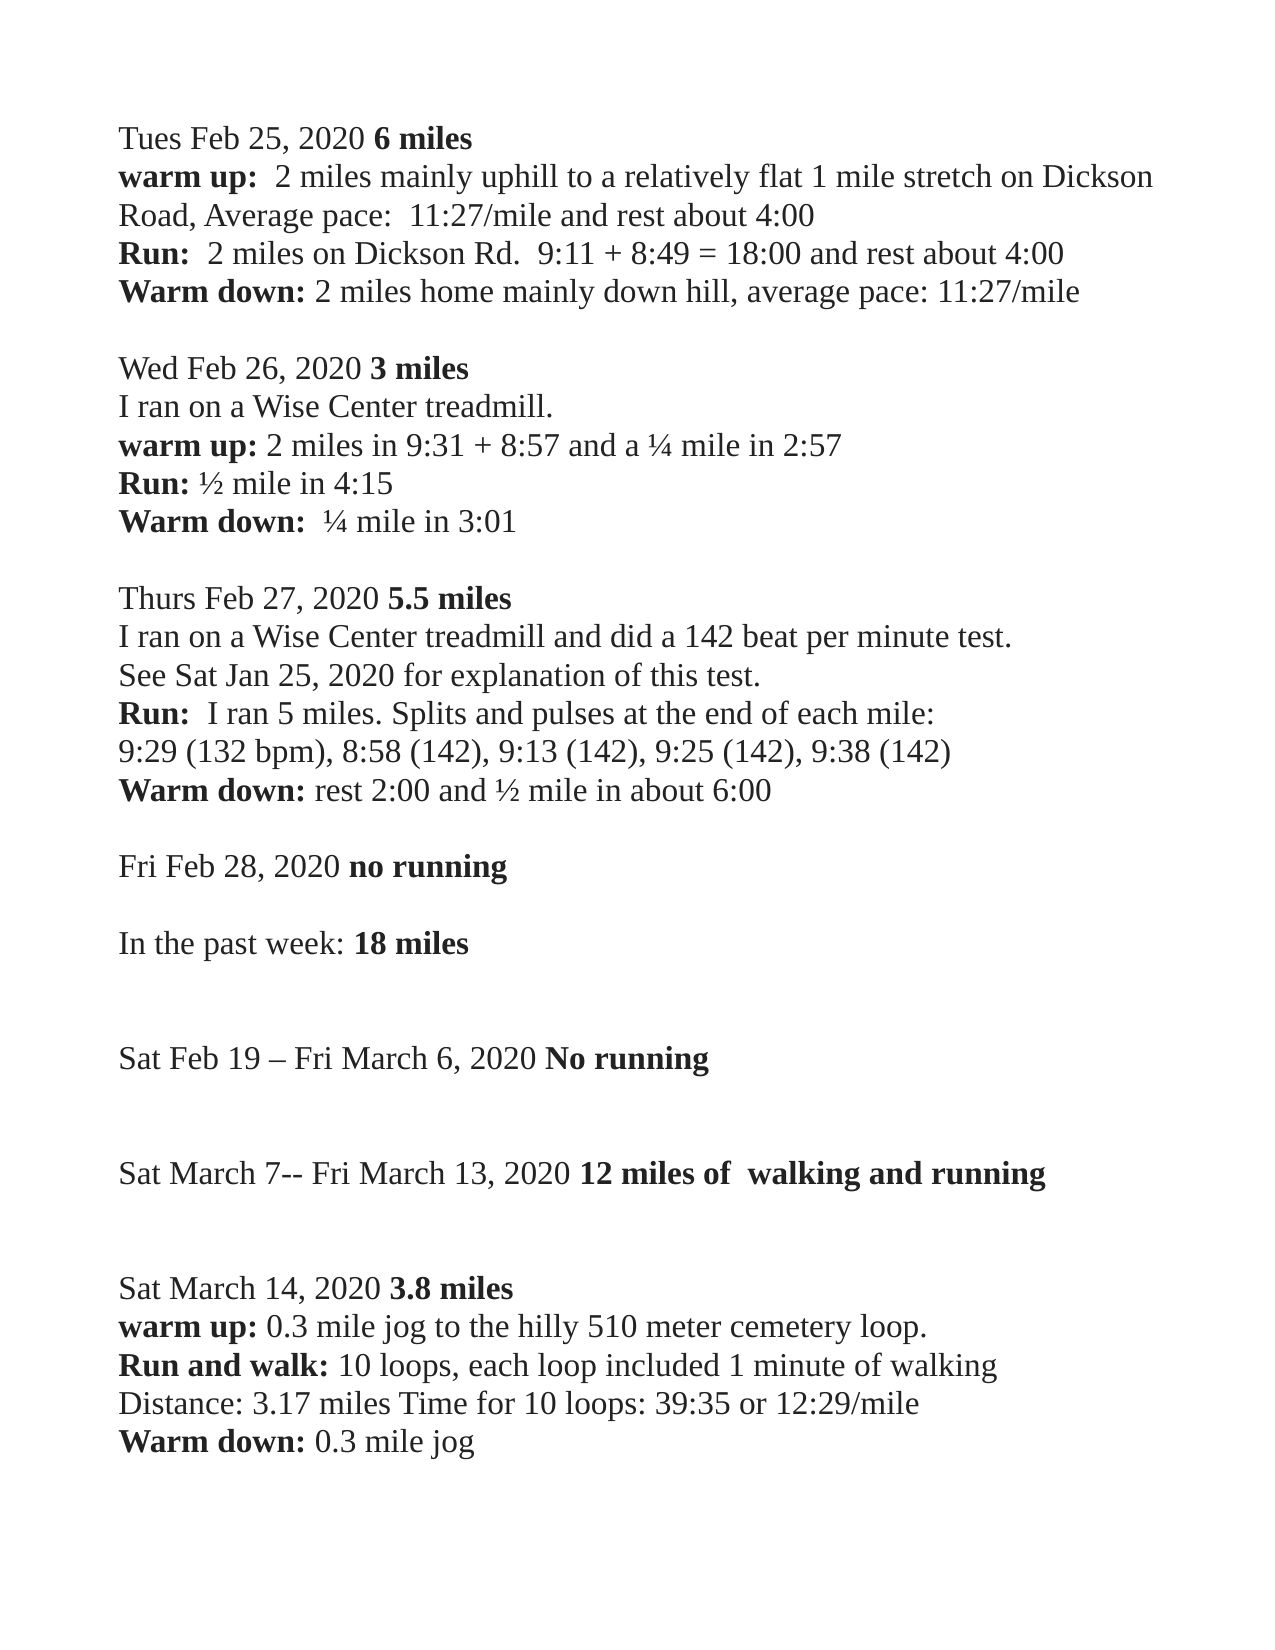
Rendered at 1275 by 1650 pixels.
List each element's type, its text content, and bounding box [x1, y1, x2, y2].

text Sat Feb 19 – Fri March 6, 2020 No running [118, 1038, 1161, 1076]
text Warm down: 2 miles home mainly down hill, average pace: 11:27/mile [118, 271, 1161, 310]
text Thurs Feb 27, 2020 5.5 miles [118, 578, 1161, 616]
text warm up: 2 miles mainly uphill to a relatively flat 1 mile stretch on Dickson Road, Average pace: 11:27/mile and rest about 4:00 [118, 156, 1161, 233]
text Wed Feb 26, 2020 3 miles [118, 348, 1161, 386]
text Run and walk: 10 loops, each loop included 1 minute of walking [118, 1345, 1161, 1383]
text Tues Feb 25, 2020 6 miles [118, 118, 1161, 156]
text Distance: 3.17 miles Time for 10 loops: 39:35 or 12:29/mile [118, 1383, 1161, 1421]
text 9:29 (132 bpm), 8:58 (142), 9:13 (142), 9:25 (142), 9:38 (142) [118, 731, 1161, 770]
text Warm down: rest 2:00 and ½ mile in about 6:00 [118, 770, 1161, 808]
text Run: ½ mile in 4:15 [118, 463, 1161, 501]
text Warm down: 0.3 mile jog [118, 1421, 1161, 1460]
text Fri Feb 28, 2020 no running [118, 846, 1161, 885]
text Run: I ran 5 miles. Splits and pulses at the end of each mile: [118, 693, 1161, 731]
text warm up: 0.3 mile jog to the hilly 510 meter cemetery loop. [118, 1306, 1161, 1345]
text Run: 2 miles on Dickson Rd. 9:11 + 8:49 = 18:00 and rest about 4:00 [118, 233, 1161, 271]
text In the past week: 18 miles [118, 923, 1161, 961]
text Sat March 14, 2020 3.8 miles [118, 1268, 1161, 1306]
text I ran on a Wise Center treadmill and did a 142 beat per minute test. [118, 616, 1161, 655]
text Sat March 7-- Fri March 13, 2020 12 miles of walking and running [118, 1153, 1161, 1191]
text Warm down: ¼ mile in 3:01 [118, 501, 1161, 540]
text See Sat Jan 25, 2020 for explanation of this test. [118, 655, 1161, 693]
text I ran on a Wise Center treadmill. [118, 386, 1161, 425]
text warm up: 2 miles in 9:31 + 8:57 and a ¼ mile in 2:57 [118, 425, 1161, 463]
